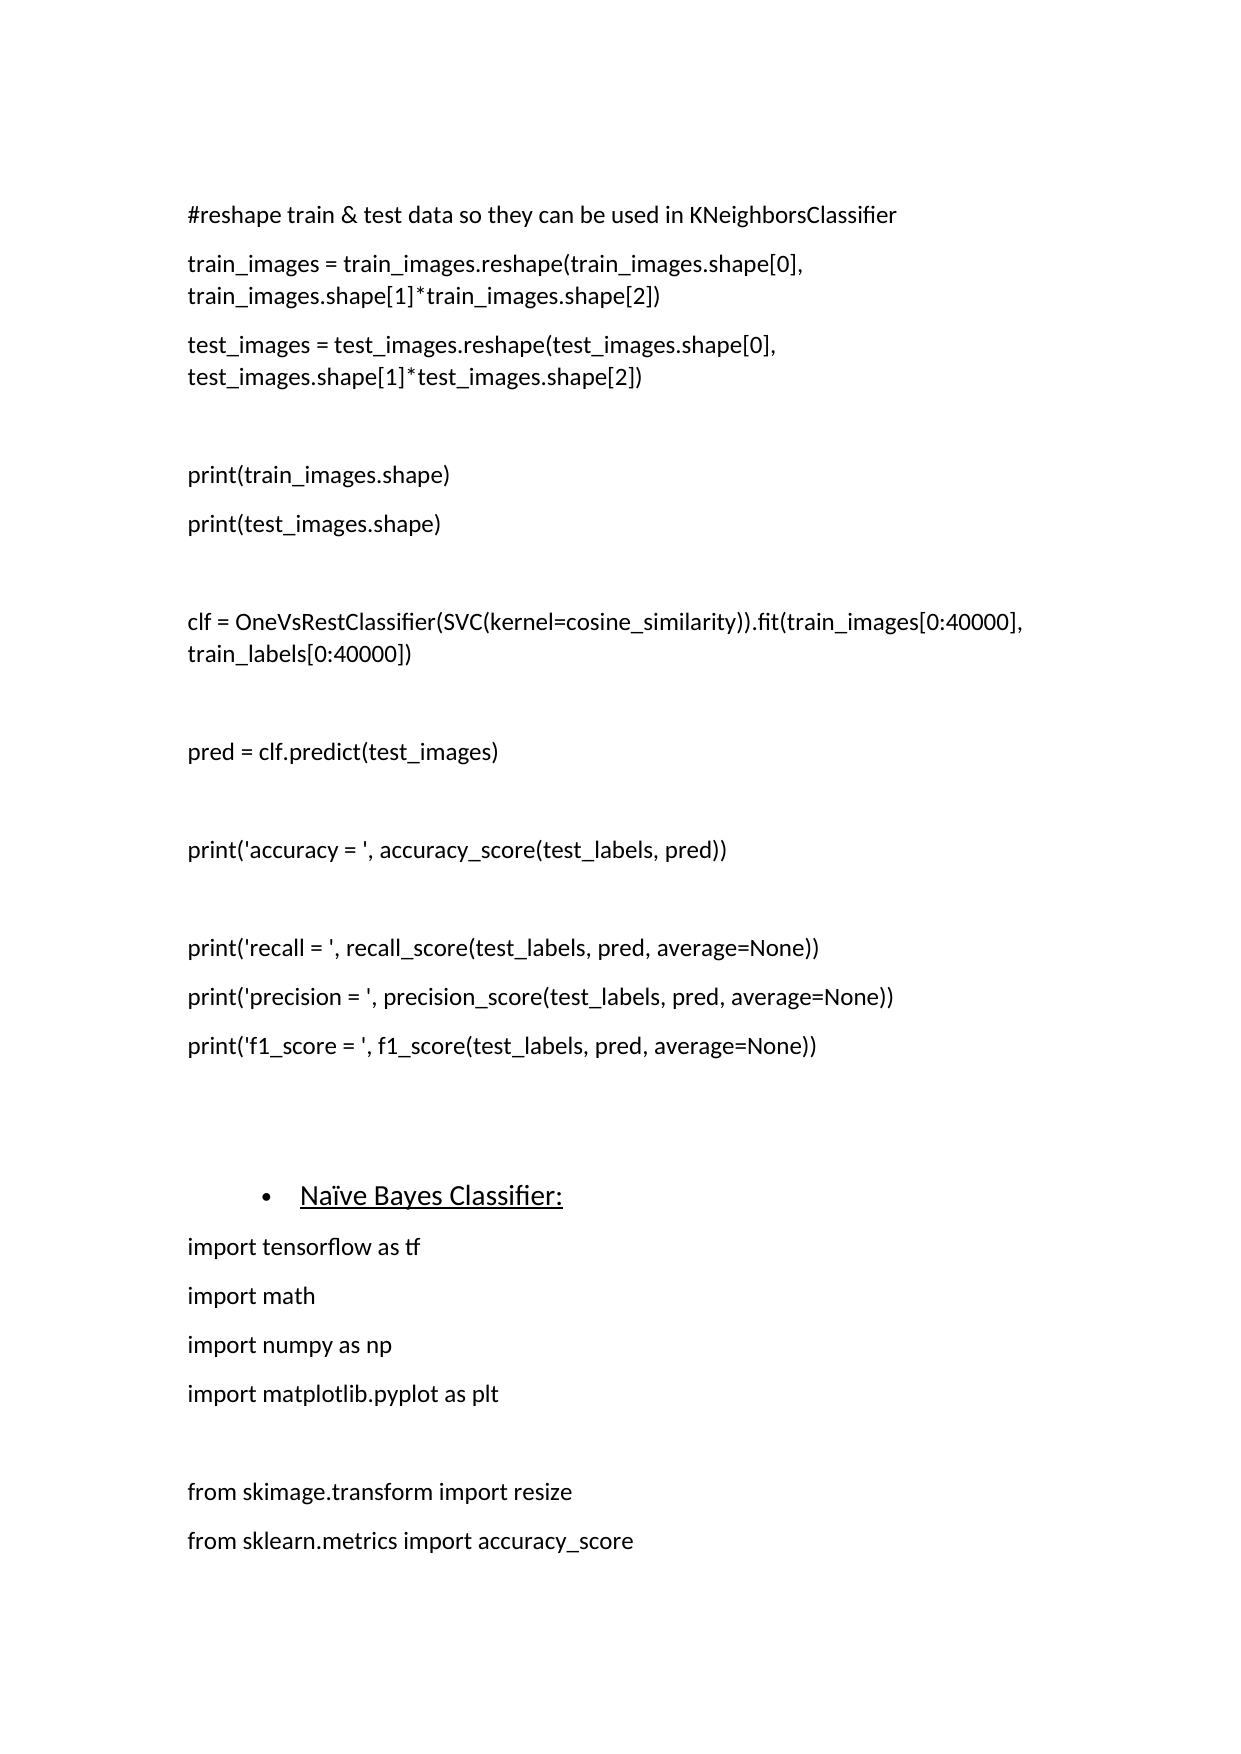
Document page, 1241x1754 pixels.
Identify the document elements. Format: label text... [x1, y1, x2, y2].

text pred = clf.predict(test_images) [187, 736, 1053, 767]
text print('accuracy = ', accuracy_score(test_labels, pred)) [187, 834, 1053, 865]
text from sklearn.metrics import accuracy_score [187, 1525, 1053, 1556]
text from skimage.transform import resize [187, 1476, 1053, 1507]
text print(train_images.shape) [187, 459, 1053, 490]
text clf = OneVsRestClassifier(SVC(kernel=cosine_similarity)).fit(train_images[0:40000], train_labels[0:40000]) [187, 606, 1053, 669]
text test_images = test_images.reshape(test_images.shape[0], test_images.shape[1]*test_images.shape[2]) [187, 329, 1053, 392]
text import numpy as np [187, 1329, 1053, 1360]
text train_images = train_images.reshape(train_images.shape[0], train_images.shape[1]*train_images.shape[2]) [187, 248, 1053, 311]
text import matplotlib.pyplot as plt [187, 1378, 1053, 1409]
text print('recall = ', recall_score(test_labels, pred, average=None)) [187, 932, 1053, 963]
list Naïve Bayes Classifier: [262, 1177, 1053, 1213]
text #reshape train & test data so they can be used in KNeighborsClassifier [187, 199, 1053, 229]
text print('precision = ', precision_score(test_labels, pred, average=None)) [187, 981, 1053, 1012]
text print(test_images.shape) [187, 508, 1053, 539]
text import math [187, 1280, 1053, 1311]
text print('f1_score = ', f1_score(test_labels, pred, average=None)) [187, 1030, 1053, 1061]
text import tensorflow as tf [187, 1231, 1053, 1262]
